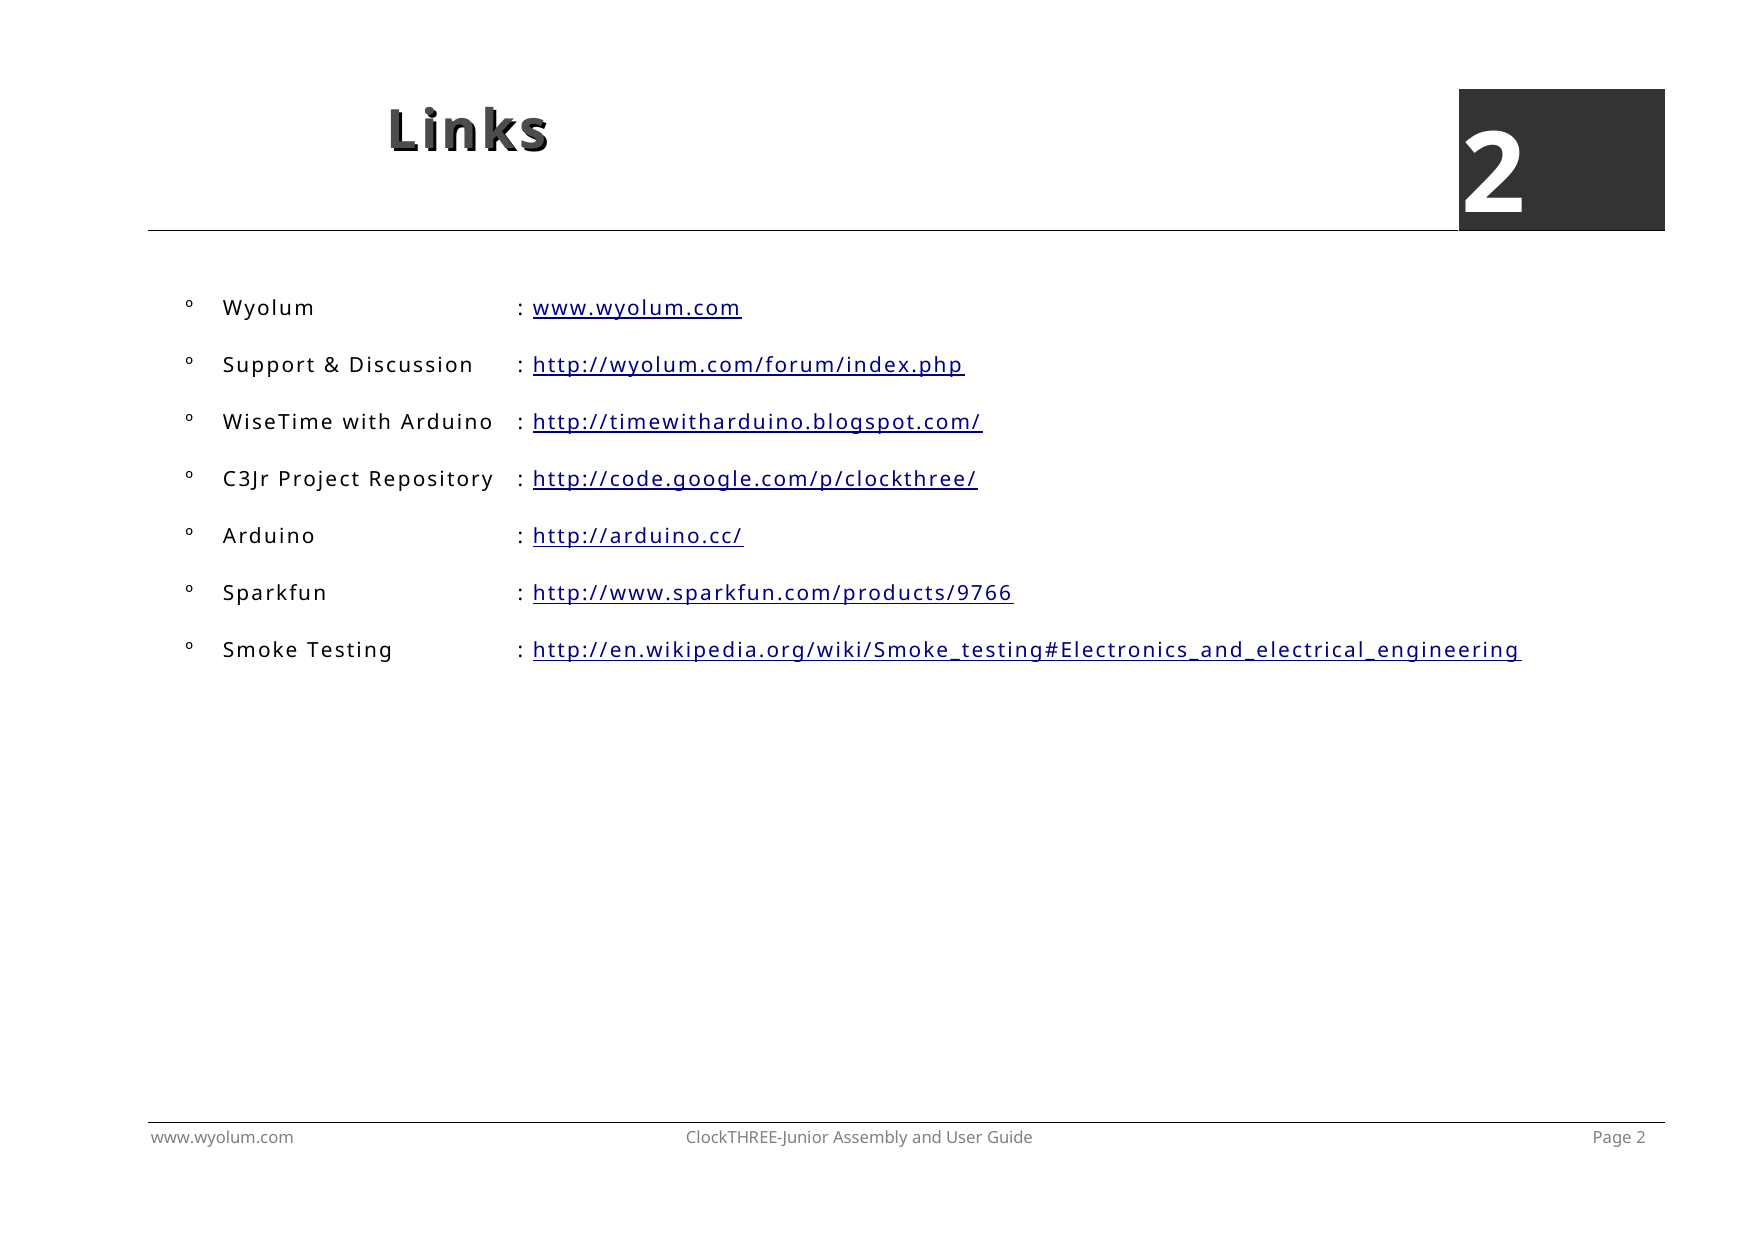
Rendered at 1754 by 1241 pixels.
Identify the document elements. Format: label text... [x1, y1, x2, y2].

table_header [148, 89, 354, 183]
list Support & Discussion : http://wyolum.com/forum/index.php [185, 350, 1665, 378]
list Wyolum : www.wyolum.com [185, 293, 1665, 321]
list Sparkfun : http://www.sparkfun.com/products/9766 [185, 578, 1665, 607]
list C3Jr Project Repository : http://code.google.com/p/clockthree/ [185, 464, 1665, 493]
list WiseTime with Arduino : http://timewitharduino.blogspot.com/ [185, 407, 1665, 436]
list Arduino : http://arduino.cc/ [185, 521, 1665, 550]
table_header Links [354, 89, 1458, 183]
list Smoke Testing : http://en.wikipedia.org/wiki/Smoke_testing#Electronics_and_electrical_engineering [185, 635, 1665, 664]
table_cell [354, 183, 1458, 230]
table_header 2 [1459, 89, 1665, 230]
table_cell [148, 183, 354, 230]
